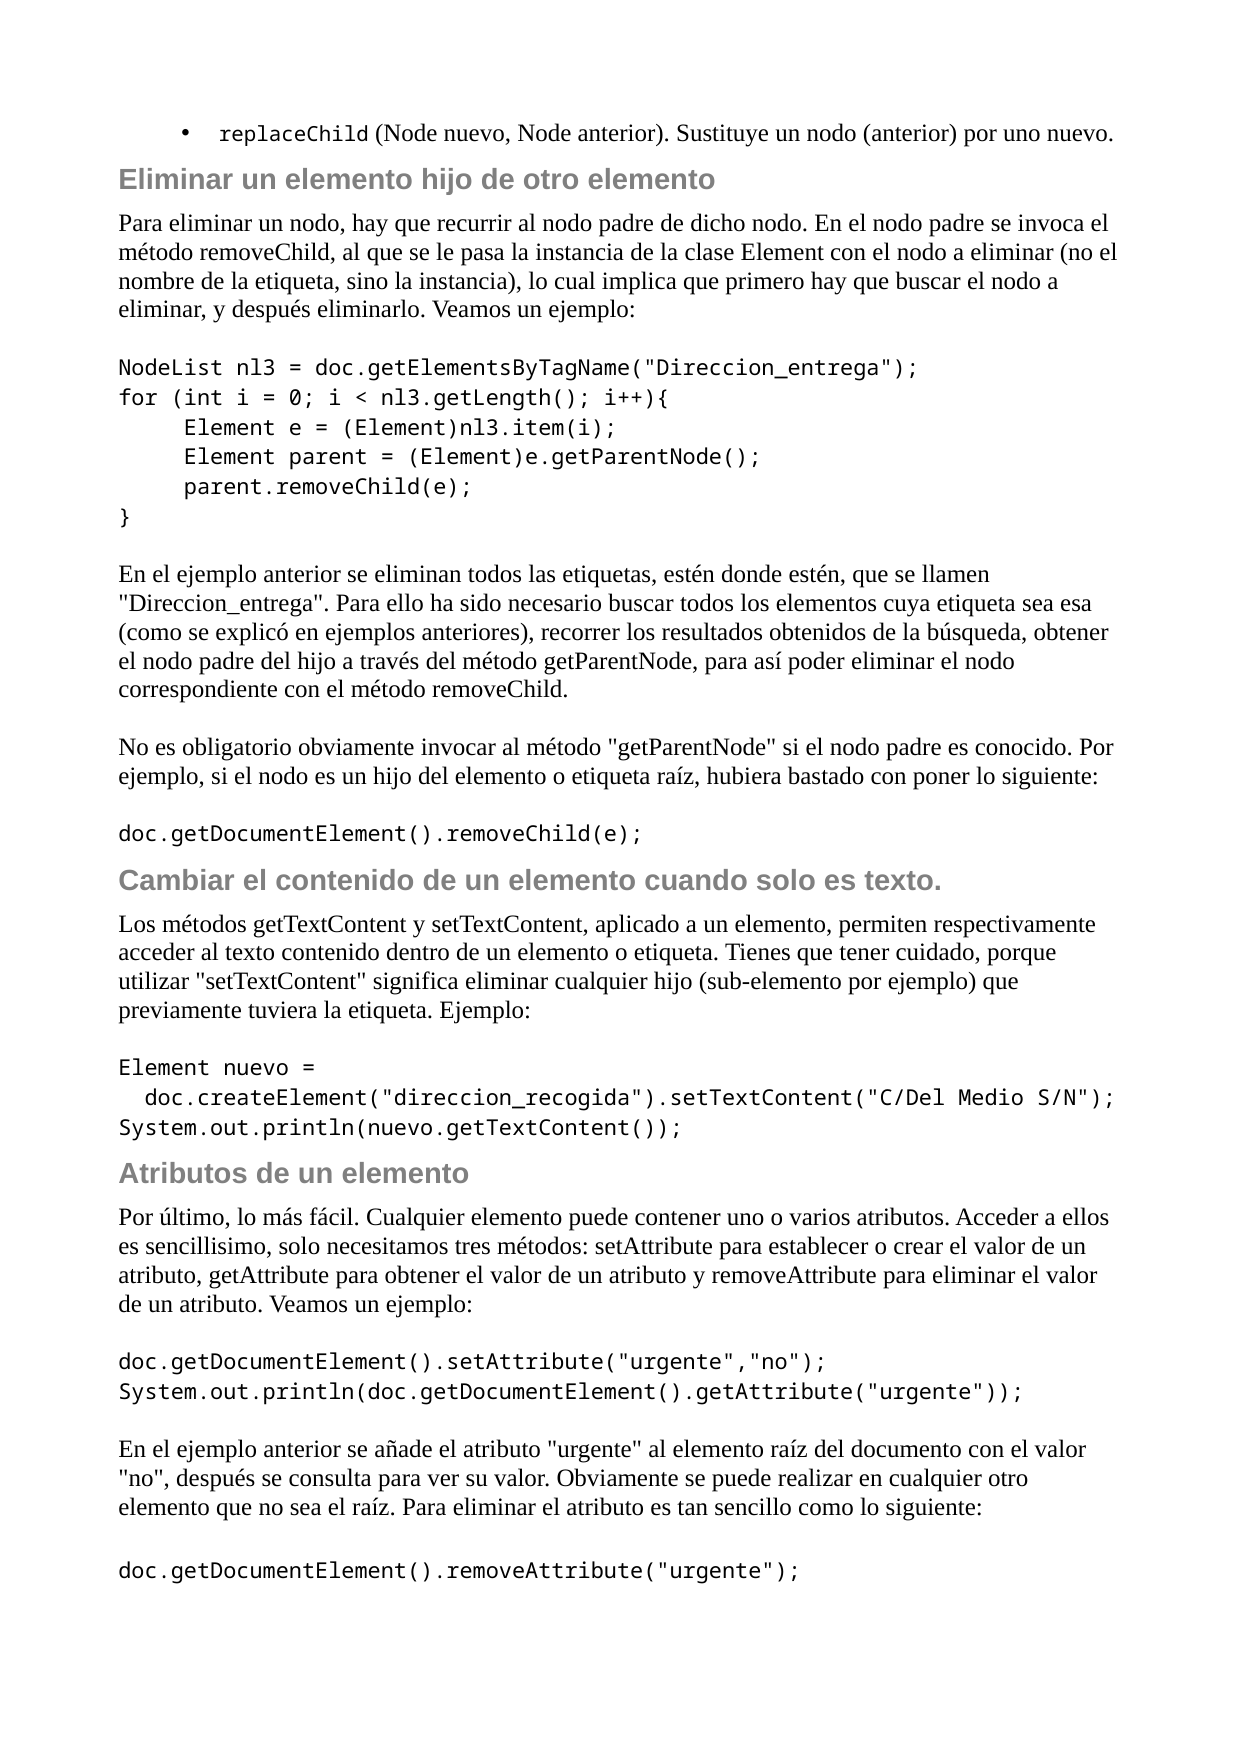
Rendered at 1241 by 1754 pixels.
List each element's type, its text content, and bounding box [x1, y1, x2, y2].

text System.out.println(nuevo.getTextContent()); [118, 1112, 1122, 1142]
text doc.createElement("direccion_recogida").setTextContent("C/Del Medio S/N"); [118, 1082, 1122, 1112]
text Element e = (Element)nl3.item(i); [118, 412, 1122, 441]
text No es obligatorio obviamente invocar al método "getParentNode" si el nodo padre es conocido. Por ejemplo, si el nodo es un hijo del elemento o etiqueta raíz, hubiera bastado con poner lo siguiente: [118, 732, 1122, 789]
text doc.getDocumentElement().removeAttribute("urgente"); [118, 1555, 1122, 1584]
text En el ejemplo anterior se añade el atributo "urgente" al elemento raíz del documento con el valor "no", después se consulta para ver su valor. Obviamente se puede realizar en cualquier otro elemento que no sea el raíz. Para eliminar el atributo es tan sencillo como lo siguiente: [118, 1434, 1122, 1521]
text En el ejemplo anterior se eliminan todos las etiquetas, estén donde estén, que se llamen "Direccion_entrega". Para ello ha sido necesario buscar todos los elementos cuya etiqueta sea esa (como se explicó en ejemplos anteriores), recorrer los resultados obtenidos de la búsqueda, obtener el nodo padre del hijo a través del método getParentNode, para así poder eliminar el nodo correspondiente con el método removeChild. [118, 559, 1122, 703]
text Element parent = (Element)e.getParentNode(); [118, 441, 1122, 471]
text doc.getDocumentElement().removeChild(e); [118, 818, 1122, 848]
subtitle Atributos de un elemento [118, 1156, 1122, 1190]
text Los métodos getTextContent y setTextContent, aplicado a un elemento, permiten respectivamente acceder al texto contenido dentro de un elemento o etiqueta. Tienes que tener cuidado, porque utilizar "setTextContent" significa eliminar cualquier hijo (sub-elemento por ejemplo) que previamente tuviera la etiqueta. Ejemplo: [118, 909, 1122, 1024]
text Para eliminar un nodo, hay que recurrir al nodo padre de dicho nodo. En el nodo padre se invoca el método removeChild, al que se le pasa la instancia de la clase Element con el nodo a eliminar (no el nombre de la etiqueta, sino la instancia), lo cual implica que primero hay que buscar el nodo a eliminar, y después eliminarlo. Veamos un ejemplo: [118, 208, 1122, 323]
text Por último, lo más fácil. Cualquier elemento puede contener uno o varios atributos. Acceder a ellos es sencillisimo, solo necesitamos tres métodos: setAttribute para establecer o crear el valor de un atributo, getAttribute para obtener el valor de un atributo y removeAttribute para eliminar el valor de un atributo. Veamos un ejemplo: [118, 1202, 1122, 1317]
subtitle Cambiar el contenido de un elemento cuando solo es texto. [118, 863, 1122, 896]
text Element nuevo = [118, 1052, 1122, 1082]
text doc.getDocumentElement().setAttribute("urgente","no"); [118, 1346, 1122, 1376]
text for (int i = 0; i < nl3.getLength(); i++){ [118, 382, 1122, 412]
text } [118, 501, 1122, 531]
subtitle Eliminar un elemento hijo de otro elemento [118, 162, 1122, 196]
text NodeList nl3 = doc.getElementsByTagName("Direccion_entrega"); [118, 352, 1122, 382]
list replaceChild (Node nuevo, Node anterior). Sustituye un nodo (anterior) por uno nuevo. [181, 118, 1122, 148]
text parent.removeChild(e); [118, 471, 1122, 501]
text System.out.println(doc.getDocumentElement().getAttribute("urgente")); [118, 1376, 1122, 1406]
